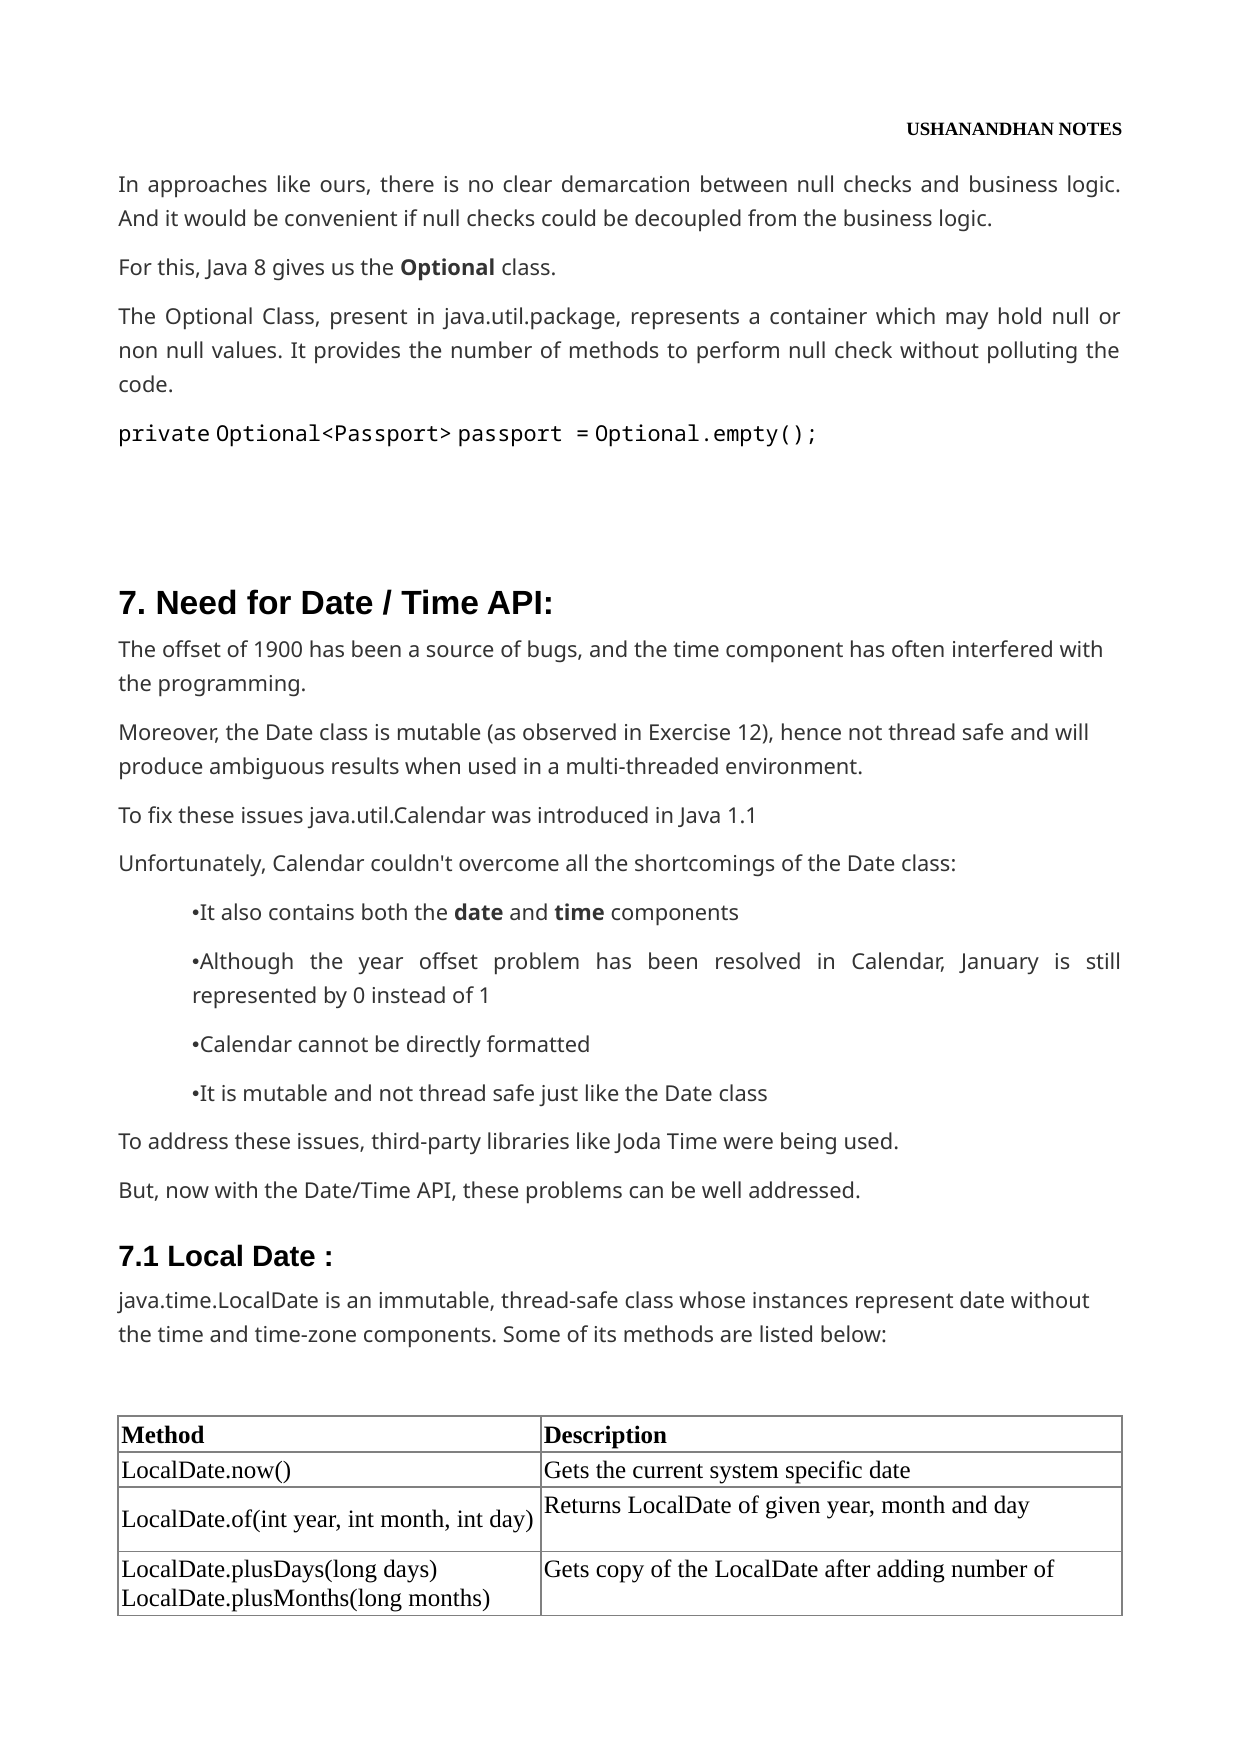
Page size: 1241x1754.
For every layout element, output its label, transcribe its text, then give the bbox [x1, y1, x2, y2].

table_header Method [119, 1417, 540, 1451]
subtitle 7. Need for Date / Time API: [118, 583, 1122, 621]
list Although the year offset problem has been resolved in Calendar, January is still represented by 0 instead of 1 [118, 946, 1122, 1010]
text The Optional Class, present in java.util.package, represents a container which may hold null or non null values. It provides the number of methods to perform null check without polluting the code. [118, 301, 1122, 399]
list It also contains both the date and time components [118, 897, 1122, 927]
table_cell LocalDate.of(int year, int month, int day) [119, 1488, 540, 1551]
table_cell Gets copy of the LocalDate after adding number of [542, 1552, 1121, 1614]
list Calendar cannot be directly formatted [118, 1029, 1122, 1059]
table_cell Gets the current system specific date [542, 1453, 1121, 1486]
table_cell Returns LocalDate of given year, month and day [542, 1488, 1121, 1551]
text java.time.LocalDate is an immutable, thread-safe class whose instances represent date without the time and time-zone components. Some of its methods are listed below: [118, 1285, 1122, 1349]
text But, now with the Date/Time API, these problems can be well addressed. [118, 1175, 1122, 1205]
subtitle 7.1 Local Date : [118, 1238, 1122, 1272]
text private Optional<Passport> passport = Optional.empty(); [118, 418, 1122, 448]
text The offset of 1900 has been a source of bugs, and the time component has often interfered with the programming. [118, 634, 1122, 698]
text Unfortunately, Calendar couldn't overcome all the shortcomings of the Date class: [118, 848, 1122, 878]
table_cell LocalDate.now() [119, 1453, 540, 1486]
table_cell LocalDate.plusDays(long days) LocalDate.plusMonths(long months) [119, 1552, 540, 1614]
table_header Description [542, 1417, 1121, 1451]
list It is mutable and not thread safe just like the Date class [118, 1078, 1122, 1107]
text Moreover, the Date class is mutable (as observed in Exercise 12), hence not thread safe and will produce ambiguous results when used in a multi-threaded environment. [118, 717, 1122, 781]
text For this, Java 8 gives us the Optional class. [118, 252, 1122, 282]
text To fix these issues java.util.Calendar was introduced in Java 1.1 [118, 800, 1122, 829]
text To address these issues, third-party libraries like Joda Time were being used. [118, 1126, 1122, 1156]
text In approaches like ours, there is no clear demarcation between null checks and business logic. And it would be convenient if null checks could be decoupled from the business logic. [118, 169, 1122, 233]
